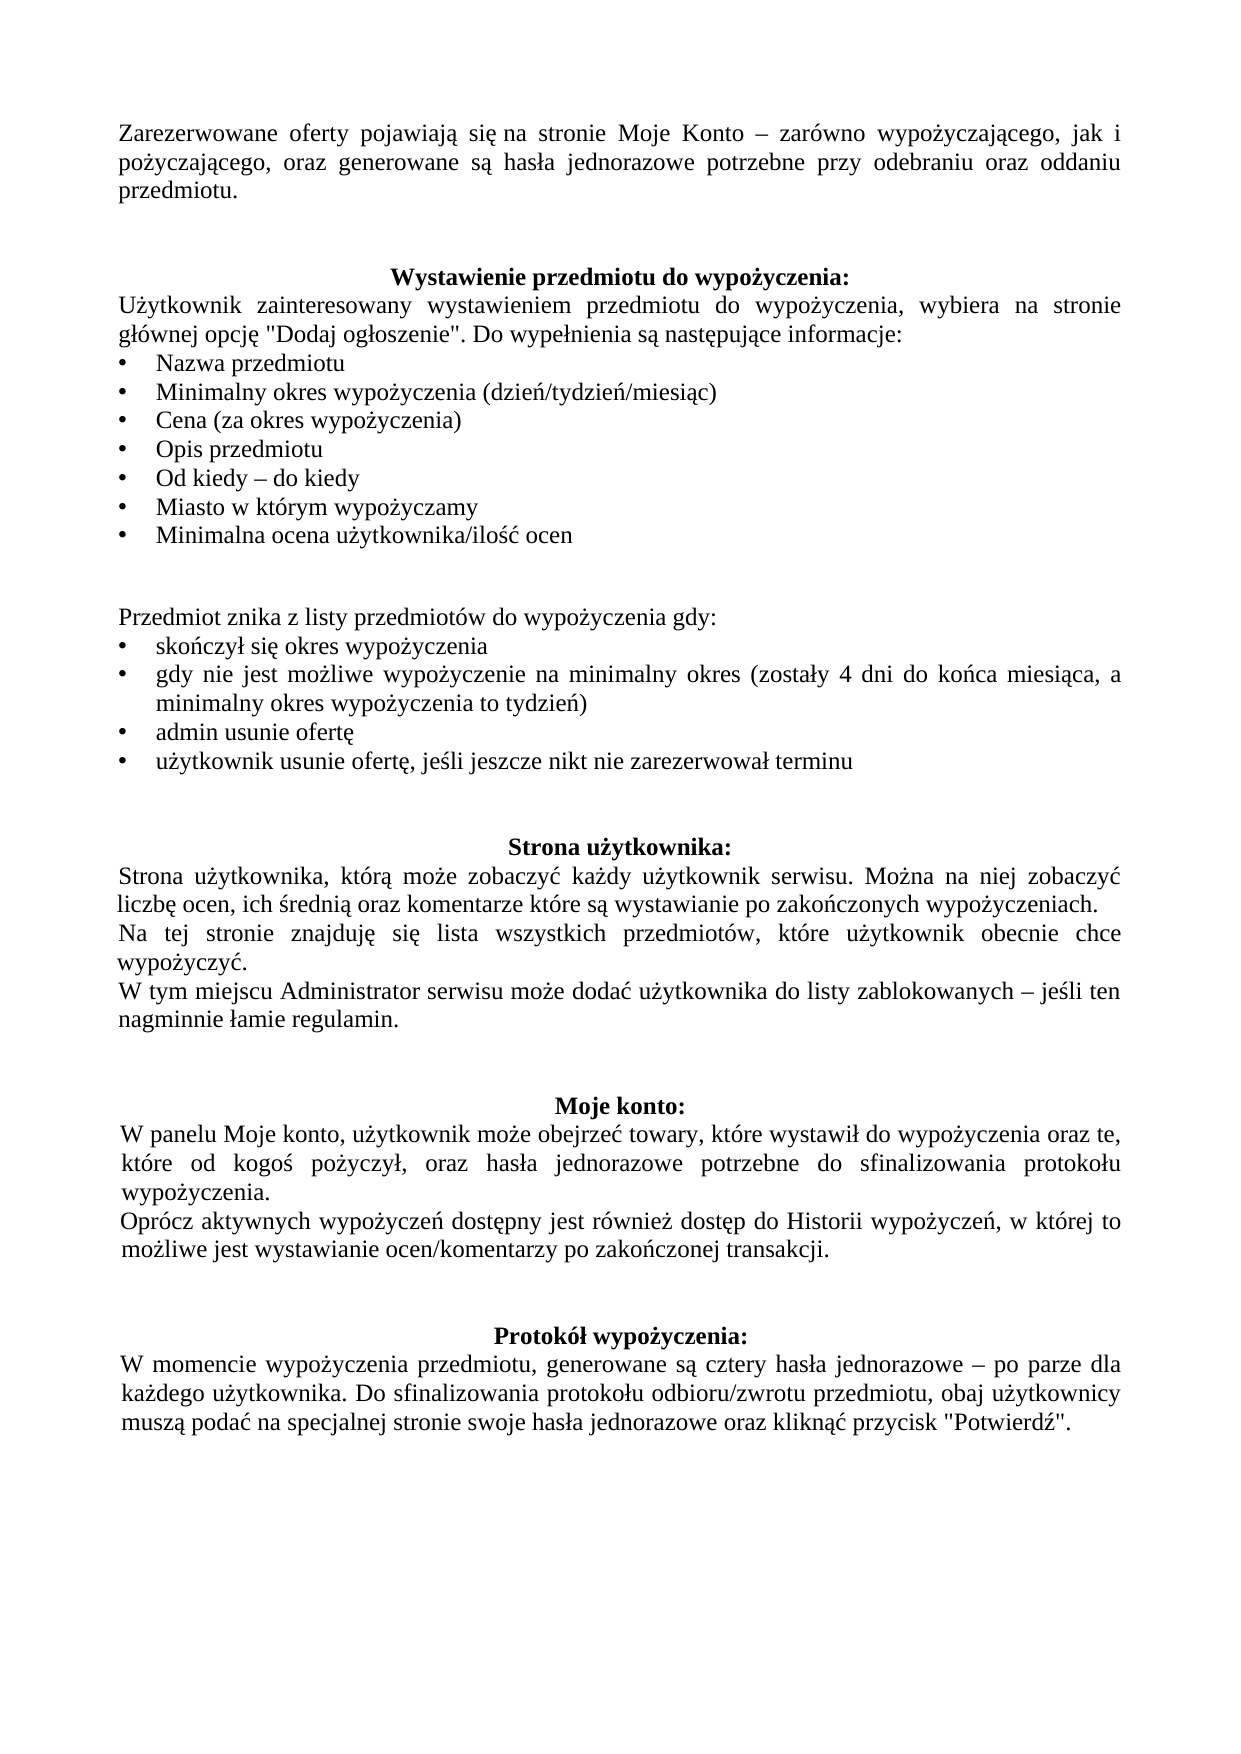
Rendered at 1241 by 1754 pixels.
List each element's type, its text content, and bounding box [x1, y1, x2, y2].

text W tym miejscu Administrator serwisu może dodać użytkownika do listy zablokowanych – jeśli ten nagminnie łamie regulamin. [118, 976, 1122, 1033]
list skończył się okres wypożyczenia [118, 631, 1122, 659]
text Zarezerwowane oferty pojawiają się na stronie Moje Konto – zarówno wypożyczającego, jak i pożyczającego, oraz generowane są hasła jednorazowe potrzebne przy odebraniu oraz oddaniu przedmiotu. [118, 118, 1122, 204]
text Strona użytkownika: [81, 832, 1122, 861]
list Od kiedy – do kiedy [118, 463, 1122, 492]
text Wystawienie przedmiotu do wypożyczenia: [118, 262, 1122, 291]
text W momencie wypożyczenia przedmiotu, generowane są cztery hasła jednorazowe – po parze dla każdego użytkownika. Do sfinalizowania protokołu odbioru/zwrotu przedmiotu, obaj użytkownicy muszą podać na specjalnej stronie swoje hasła jednorazowe oraz kliknąć przycisk "Potwierdź". [120, 1349, 1122, 1436]
text Przedmiot znika z listy przedmiotów do wypożyczenia gdy: [118, 602, 1122, 631]
list admin usunie ofertę [118, 717, 1122, 746]
text Protokół wypożyczenia: [120, 1321, 1122, 1349]
list Opis przedmiotu [118, 434, 1122, 463]
list gdy nie jest możliwe wypożyczenie na minimalny okres (zostały 4 dni do końca miesiąca, a minimalny okres wypożyczenia to tydzień) [118, 659, 1122, 717]
text Strona użytkownika, którą może zobaczyć każdy użytkownik serwisu. Można na niej zobaczyć liczbę ocen, ich średnią oraz komentarze które są wystawianie po zakończonych wypożyczeniach. [117, 861, 1122, 918]
list Minimalny okres wypożyczenia (dzień/tydzień/miesiąc) [118, 377, 1122, 406]
list Cena (za okres wypożyczenia) [118, 406, 1122, 434]
list Nazwa przedmiotu [118, 348, 1122, 377]
list Minimalna ocena użytkownika/ilość ocen [118, 521, 1122, 549]
text Użytkownik zainteresowany wystawieniem przedmiotu do wypożyczenia, wybiera na stronie głównej opcję "Dodaj ogłoszenie". Do wypełnienia są następujące informacje: [118, 291, 1122, 348]
text Na tej stronie znajduję się lista wszystkich przedmiotów, które użytkownik obecnie chce wypożyczyć. [117, 918, 1122, 976]
text Moje konto: [81, 1091, 1122, 1119]
text Oprócz aktywnych wypożyczeń dostępny jest również dostęp do Historii wypożyczeń, w której to możliwe jest wystawianie ocen/komentarzy po zakończonej transakcji. [120, 1206, 1122, 1263]
list użytkownik usunie ofertę, jeśli jeszcze nikt nie zarezerwował terminu [118, 746, 1122, 774]
text W panelu Moje konto, użytkownik może obejrzeć towary, które wystawił do wypożyczenia oraz te, które od kogoś pożyczył, oraz hasła jednorazowe potrzebne do sfinalizowania protokołu wypożyczenia. [120, 1119, 1122, 1206]
list Miasto w którym wypożyczamy [118, 492, 1122, 521]
